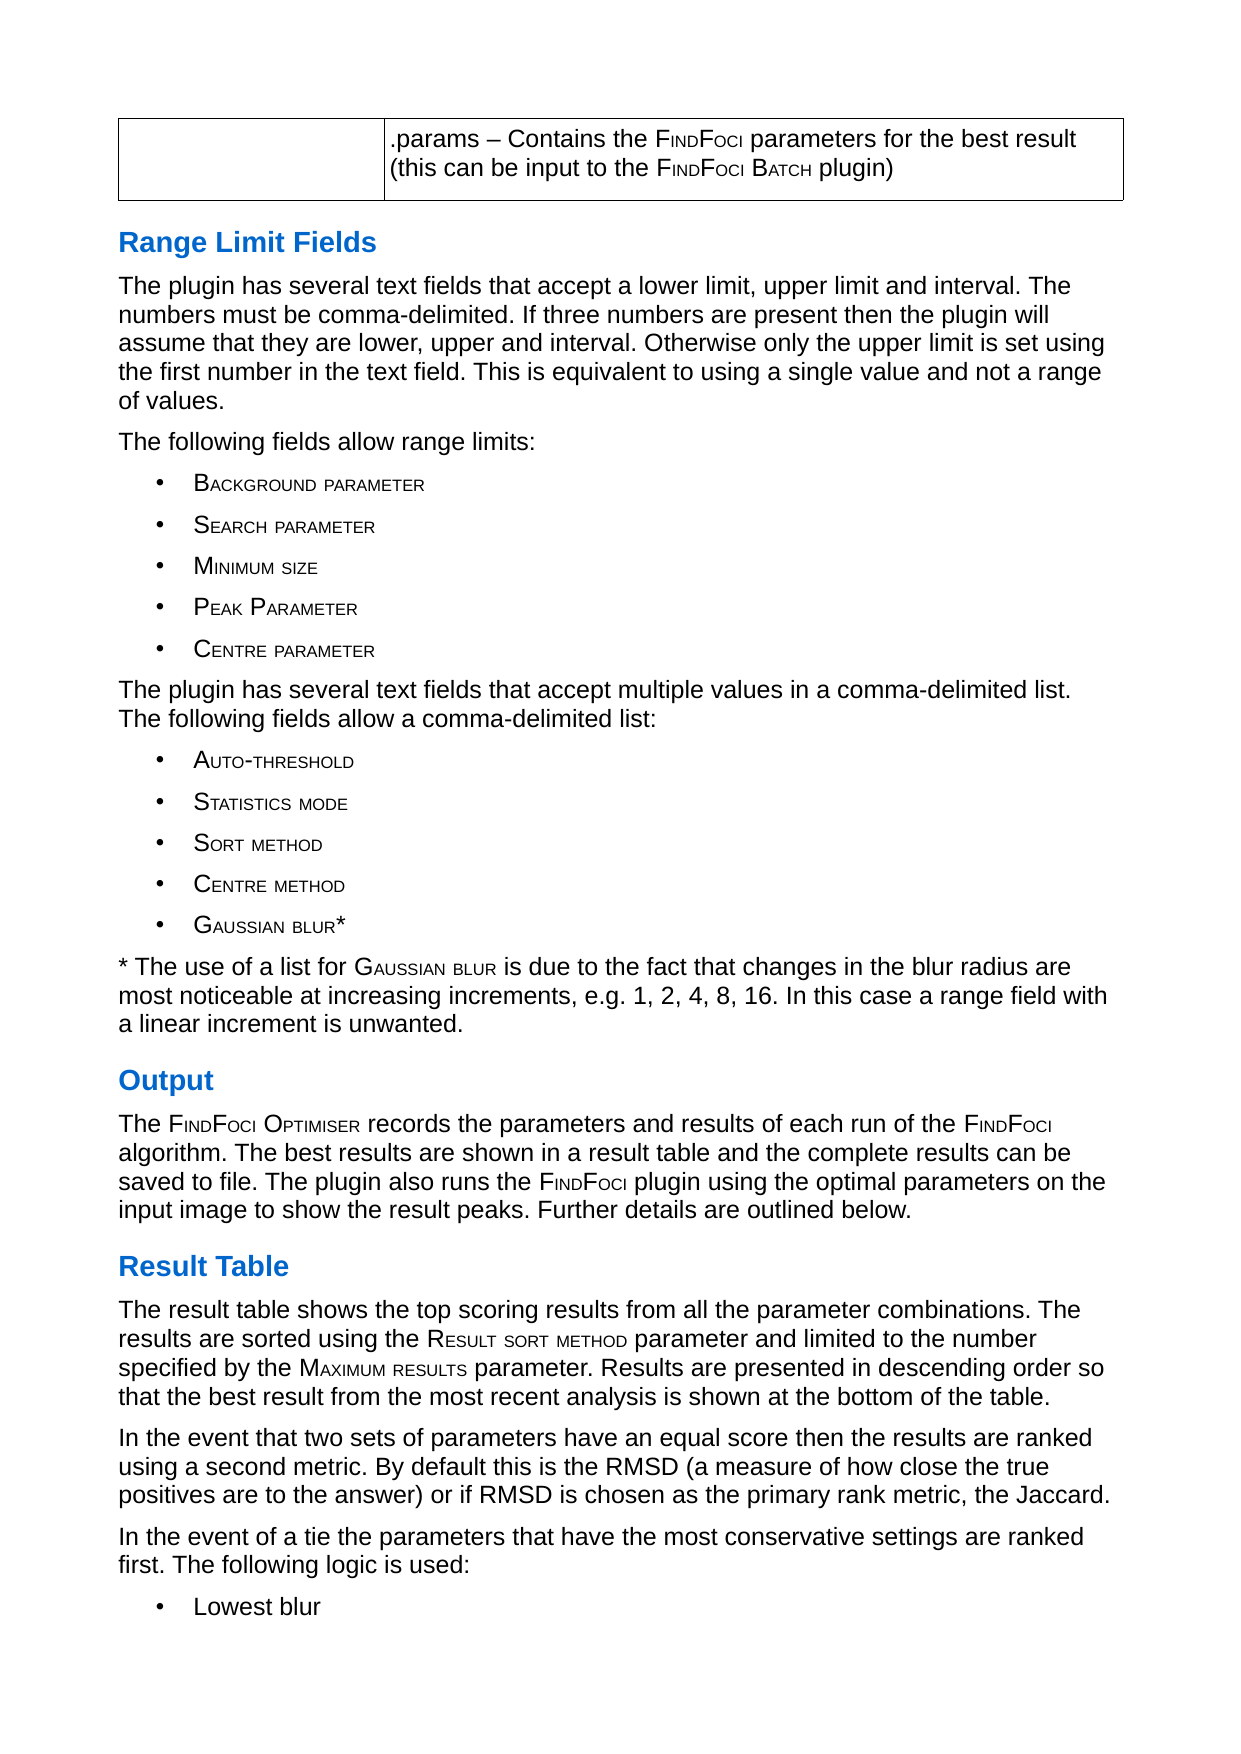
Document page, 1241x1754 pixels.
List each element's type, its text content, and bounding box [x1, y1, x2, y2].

text The plugin has several text fields that accept multiple values in a comma-delimited list. The following fields allow a comma-delimited list: [118, 675, 1122, 733]
list Sort method [156, 828, 1122, 857]
list Search parameter [156, 510, 1122, 538]
list Centre parameter [156, 634, 1122, 663]
table_cell .params – Contains the FindFoci parameters for the best result (this can be input to the FindFoci Batch plugin) [385, 119, 1123, 200]
list Auto-threshold [156, 745, 1122, 774]
list Statistics mode [156, 786, 1122, 815]
subtitle Output [118, 1063, 1122, 1097]
text The result table shows the top scoring results from all the parameter combinations. The results are sorted using the Result sort method parameter and limited to the number specified by the Maximum results parameter. Results are presented in descending order so that the best result from the most recent analysis is shown at the bottom of the table. [118, 1295, 1122, 1410]
text * The use of a list for Gaussian blur is due to the fact that changes in the blur radius are most noticeable at increasing increments, e.g. 1, 2, 4, 8, 16. In this case a range field with a linear increment is unwanted. [118, 952, 1122, 1038]
text In the event that two sets of parameters have an equal score then the results are ranked using a second metric. By default this is the RMSD (a measure of how close the true positives are to the answer) or if RMSD is chosen as the primary rank metric, the Jaccard. [118, 1423, 1122, 1509]
list Gaussian blur* [156, 911, 1122, 939]
text The FindFoci Optimiser records the parameters and results of each run of the FindFoci algorithm. The best results are shown in a result table and the complete results can be saved to file. The plugin also runs the FindFoci plugin using the optimal parameters on the input image to show the result peaks. Further details are outlined below. [118, 1109, 1122, 1224]
table_cell [119, 119, 384, 200]
list Lowest blur [156, 1591, 1122, 1620]
list Centre method [156, 869, 1122, 898]
subtitle Range Limit Fields [118, 225, 1122, 258]
subtitle Result Table [118, 1249, 1122, 1283]
text In the event of a tie the parameters that have the most conservative settings are ranked first. The following logic is used: [118, 1521, 1122, 1579]
text The following fields allow range limits: [118, 427, 1122, 456]
text The plugin has several text fields that accept a lower limit, upper limit and interval. The numbers must be comma-delimited. If three numbers are present then the plugin will assume that they are lower, upper and interval. Otherwise only the upper limit is set using the first number in the text field. This is equivalent to using a single value and not a range of values. [118, 271, 1122, 414]
list Minimum size [156, 551, 1122, 580]
list Peak Parameter [156, 592, 1122, 621]
list Background parameter [156, 468, 1122, 497]
